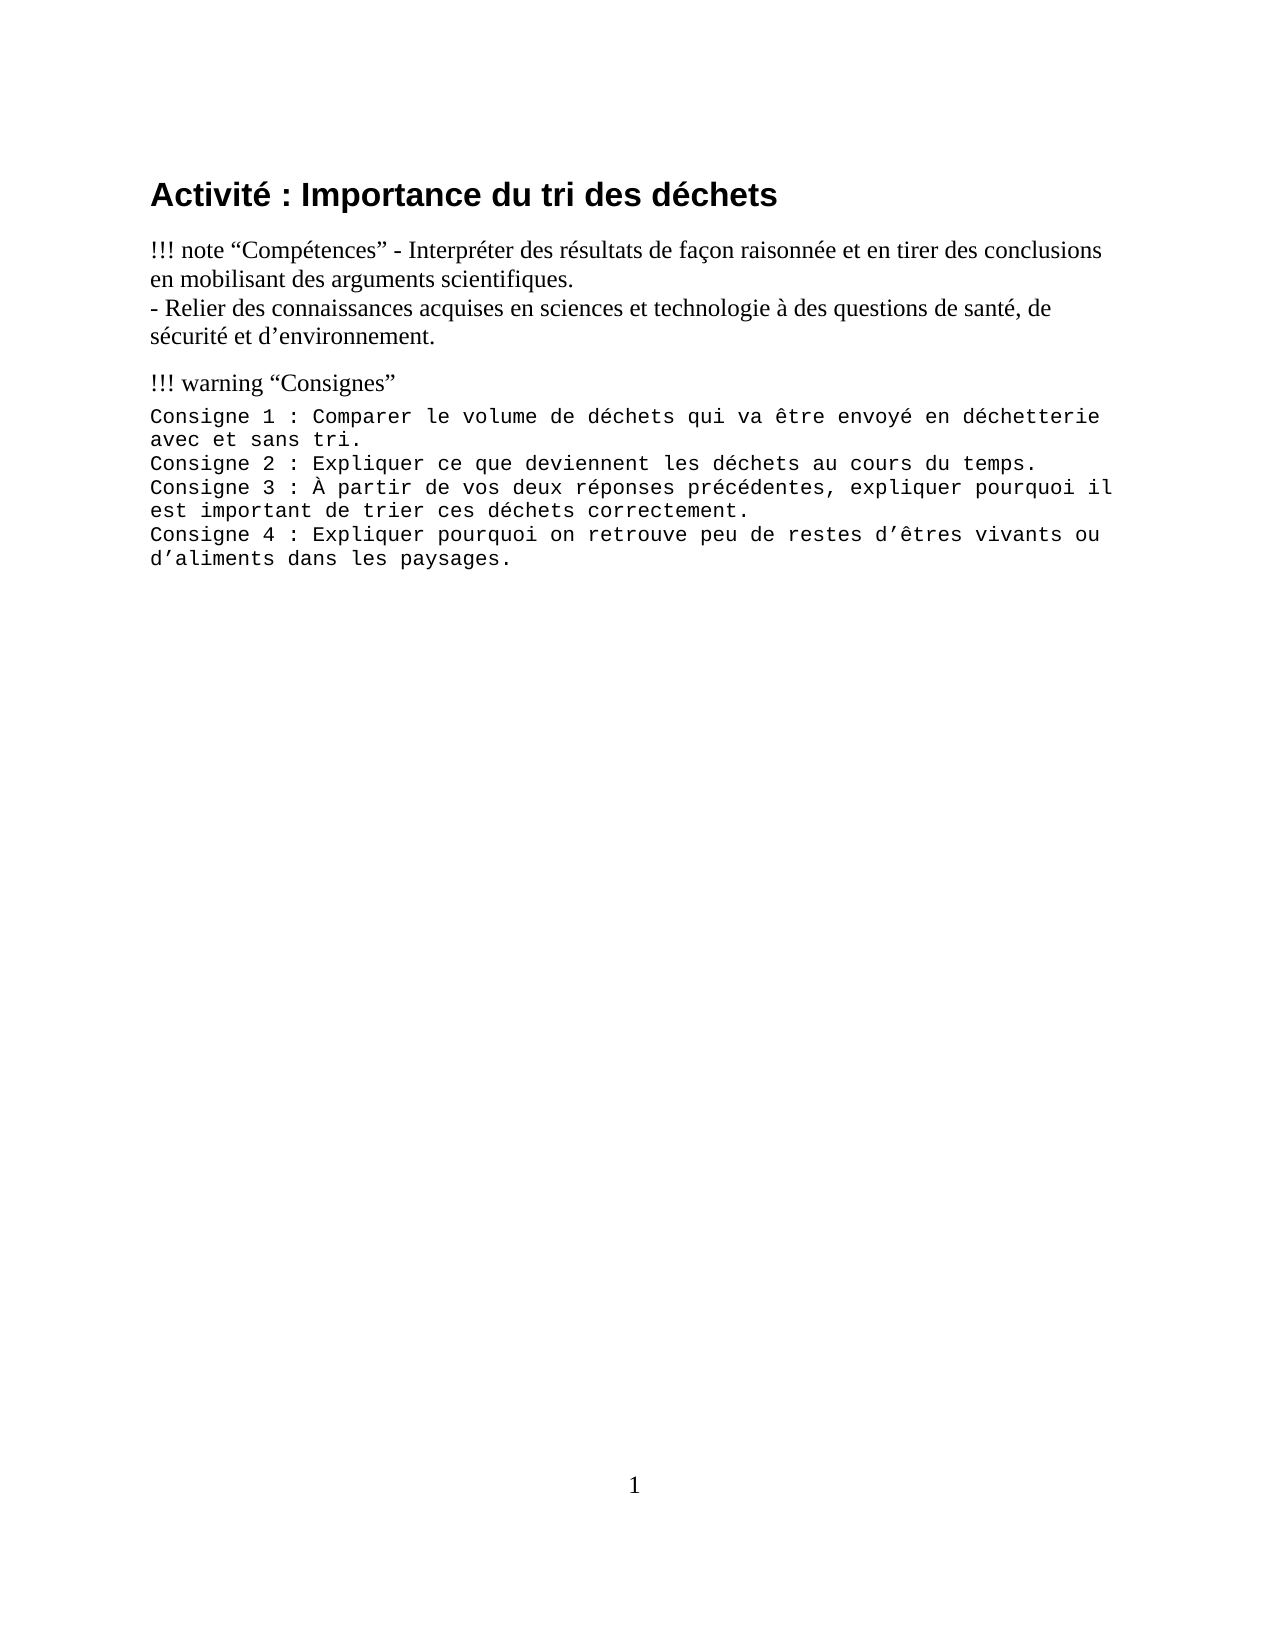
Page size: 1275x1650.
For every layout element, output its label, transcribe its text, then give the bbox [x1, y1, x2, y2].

text Consigne 1 : Comparer le volume de déchets qui va être envoyé en déchetterie avec et sans tri. [150, 406, 1125, 453]
text !!! warning “Consignes” [150, 368, 1125, 397]
text Consigne 4 : Expliquer pourquoi on retrouve peu de restes d’êtres vivants ou d’aliments dans les paysages. [150, 524, 1125, 571]
text Consigne 2 : Expliquer ce que deviennent les déchets au cours du temps. [150, 453, 1125, 477]
text !!! note “Compétences” - Interpréter des résultats de façon raisonnée et en tirer des conclusions en mobilisant des arguments scientifiques. - Relier des connaissances acquises en sciences et technologie à des questions de santé, de sécurité et d’environnement. [150, 235, 1125, 350]
text Consigne 3 : À partir de vos deux réponses précédentes, expliquer pourquoi il est important de trier ces déchets correctement. [150, 477, 1125, 524]
subtitle Activité : Importance du tri des déchets [150, 175, 1125, 214]
